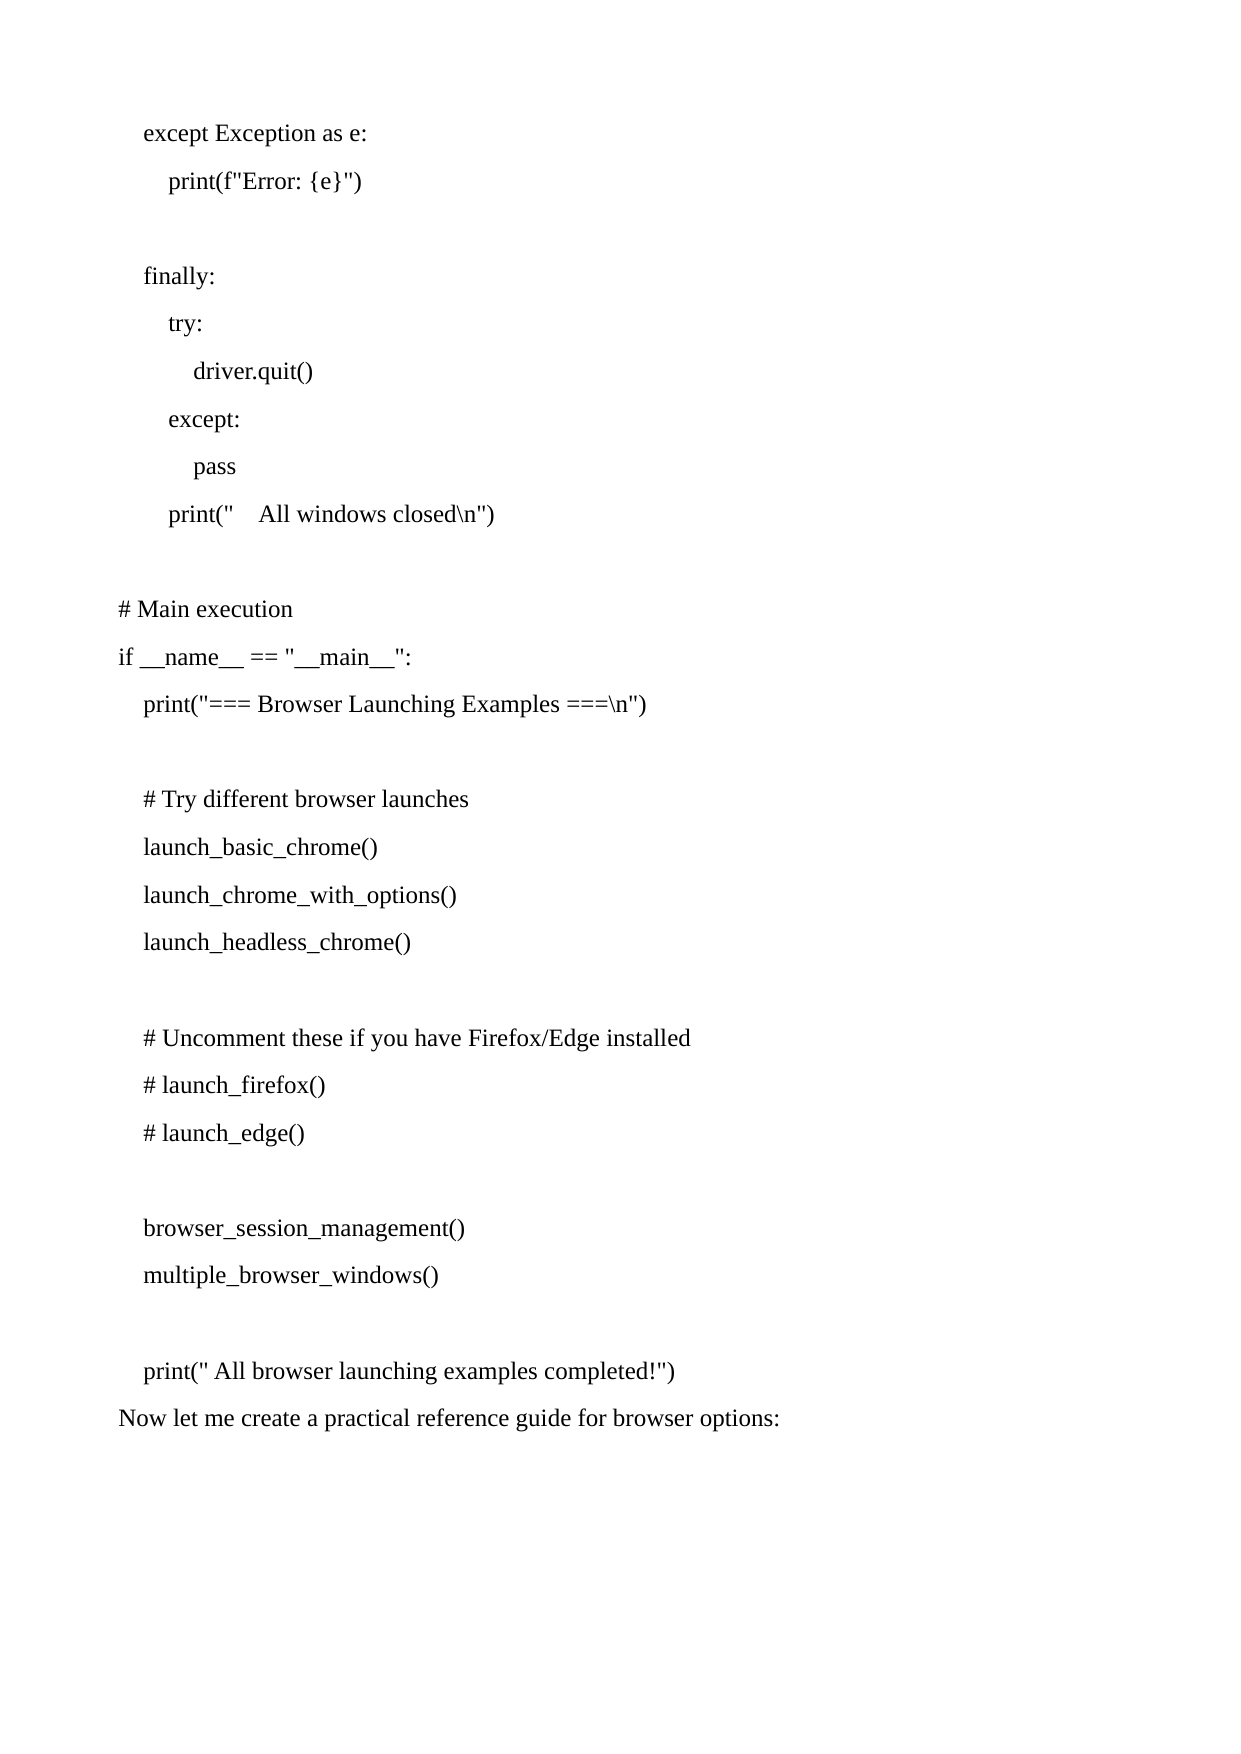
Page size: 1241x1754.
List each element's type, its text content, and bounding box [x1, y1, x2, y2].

text Now let me create a practical reference guide for browser options: [118, 1403, 1122, 1432]
text driver.quit() [118, 356, 1122, 385]
text print("=== Browser Launching Examples ===\n") [118, 689, 1122, 718]
text launch_headless_chrome() [118, 927, 1122, 956]
text except Exception as e: [118, 118, 1122, 147]
text # Try different browser launches [118, 784, 1122, 813]
text pass [118, 451, 1122, 480]
text launch_chrome_with_options() [118, 880, 1122, 908]
text except: [118, 404, 1122, 432]
text if __name__ == "__main__": [118, 642, 1122, 671]
text try: [118, 308, 1122, 337]
text # launch_edge() [118, 1118, 1122, 1147]
text # launch_firefox() [118, 1070, 1122, 1099]
text print(" All browser launching examples completed!") [118, 1356, 1122, 1384]
text finally: [118, 261, 1122, 290]
text browser_session_management() [118, 1213, 1122, 1242]
text # Uncomment these if you have Firefox/Edge installed [118, 1023, 1122, 1051]
text print(f"Error: {e}") [118, 166, 1122, 194]
text launch_basic_chrome() [118, 832, 1122, 861]
text multiple_browser_windows() [118, 1261, 1122, 1289]
text print("✅ All windows closed\n") [118, 499, 1122, 528]
text # Main execution [118, 594, 1122, 623]
